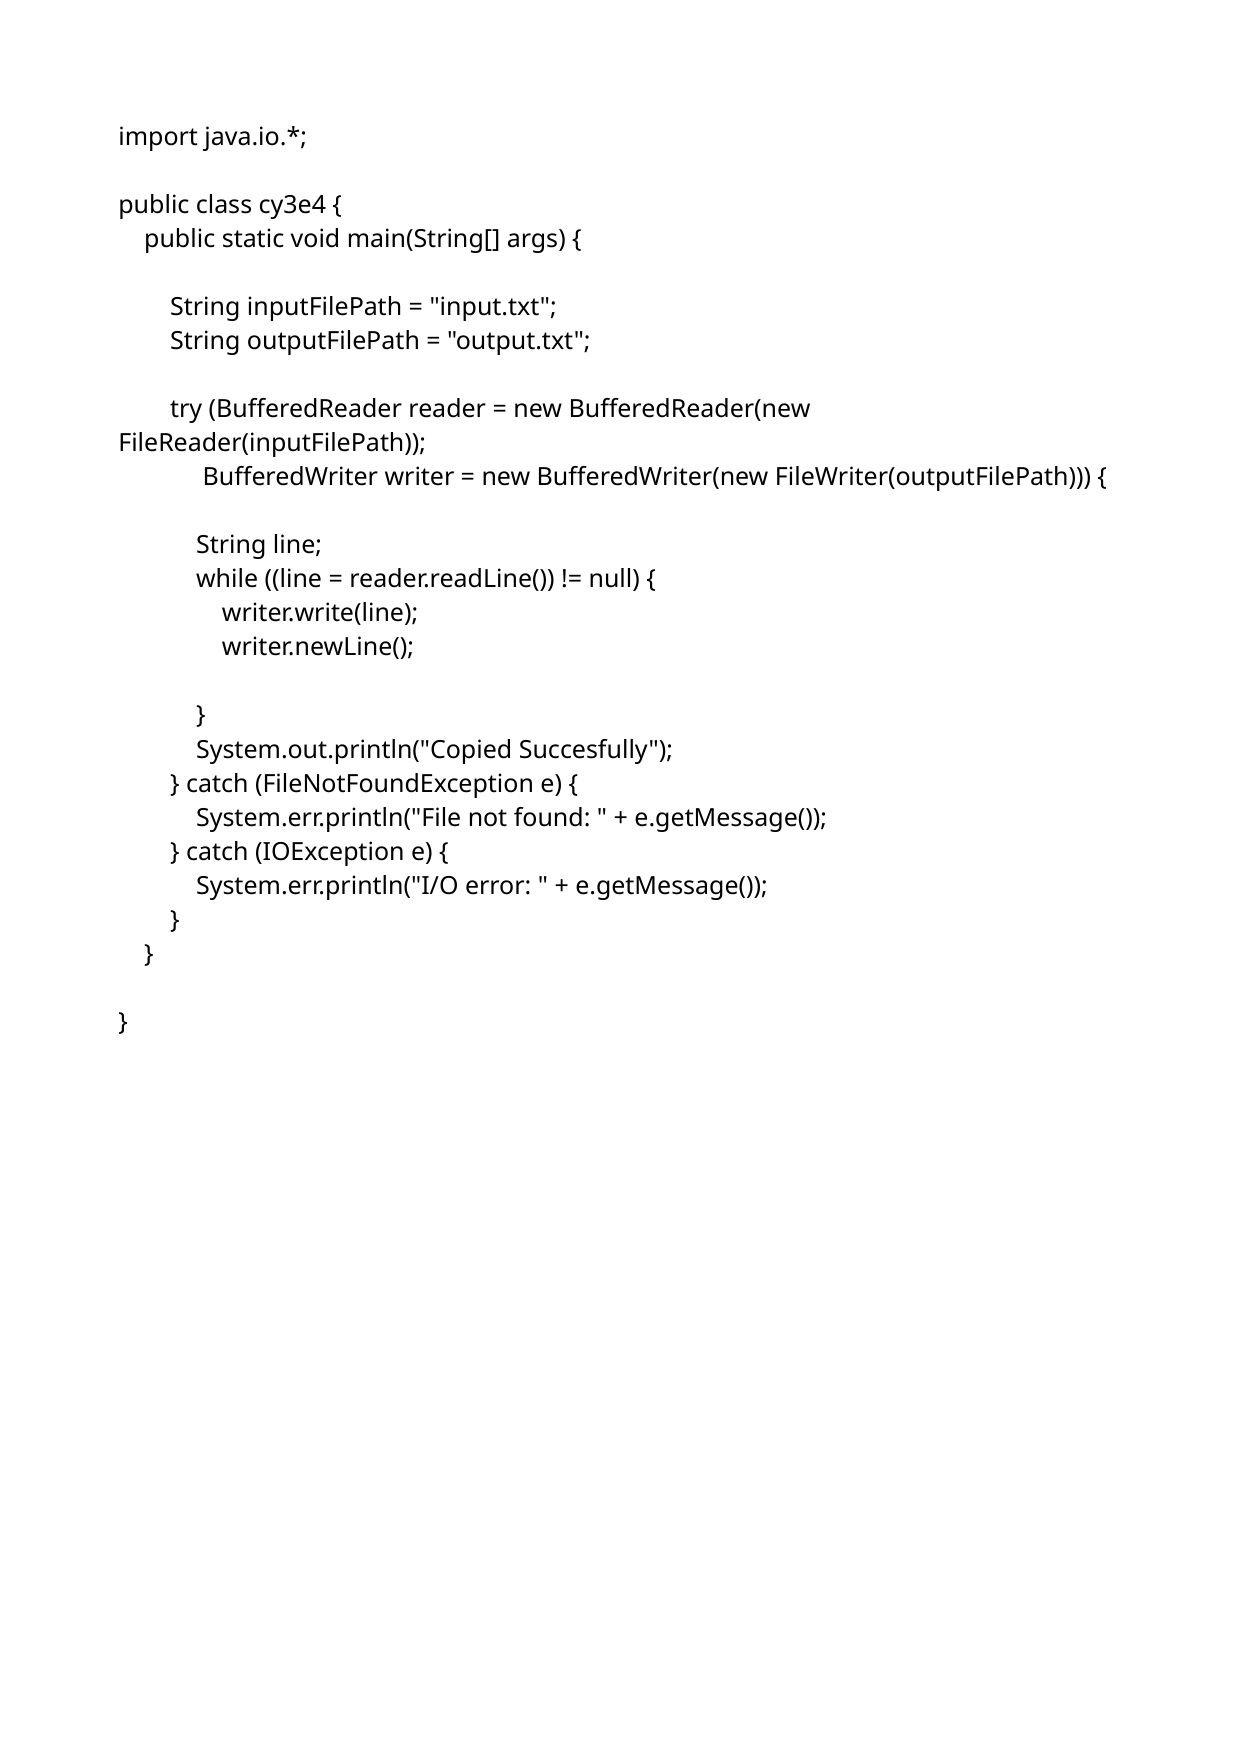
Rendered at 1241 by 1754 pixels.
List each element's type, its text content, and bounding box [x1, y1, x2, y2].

text public static void main(String[] args) { [118, 220, 1122, 254]
text } [118, 902, 1122, 936]
text System.err.println("I/O error: " + e.getMessage()); [118, 867, 1122, 902]
text public class cy3e4 { [118, 186, 1122, 220]
text } [118, 936, 1122, 970]
text BufferedWriter writer = new BufferedWriter(new FileWriter(outputFilePath))) { [118, 459, 1122, 493]
text while ((line = reader.readLine()) != null) { [118, 561, 1122, 595]
text } catch (IOException e) { [118, 833, 1122, 867]
text try (BufferedReader reader = new BufferedReader(new FileReader(inputFilePath)); [118, 391, 1122, 459]
text } [118, 1004, 1122, 1038]
text } [118, 697, 1122, 731]
text } catch (FileNotFoundException e) { [118, 765, 1122, 799]
text System.err.println("File not found: " + e.getMessage()); [118, 799, 1122, 833]
text String inputFilePath = "input.txt"; [118, 288, 1122, 322]
text System.out.println("Copied Succesfully"); [118, 731, 1122, 765]
text import java.io.*; [118, 118, 1122, 152]
text String line; [118, 527, 1122, 561]
text writer.newLine(); [118, 629, 1122, 663]
text writer.write(line); [118, 595, 1122, 629]
text String outputFilePath = "output.txt"; [118, 322, 1122, 357]
